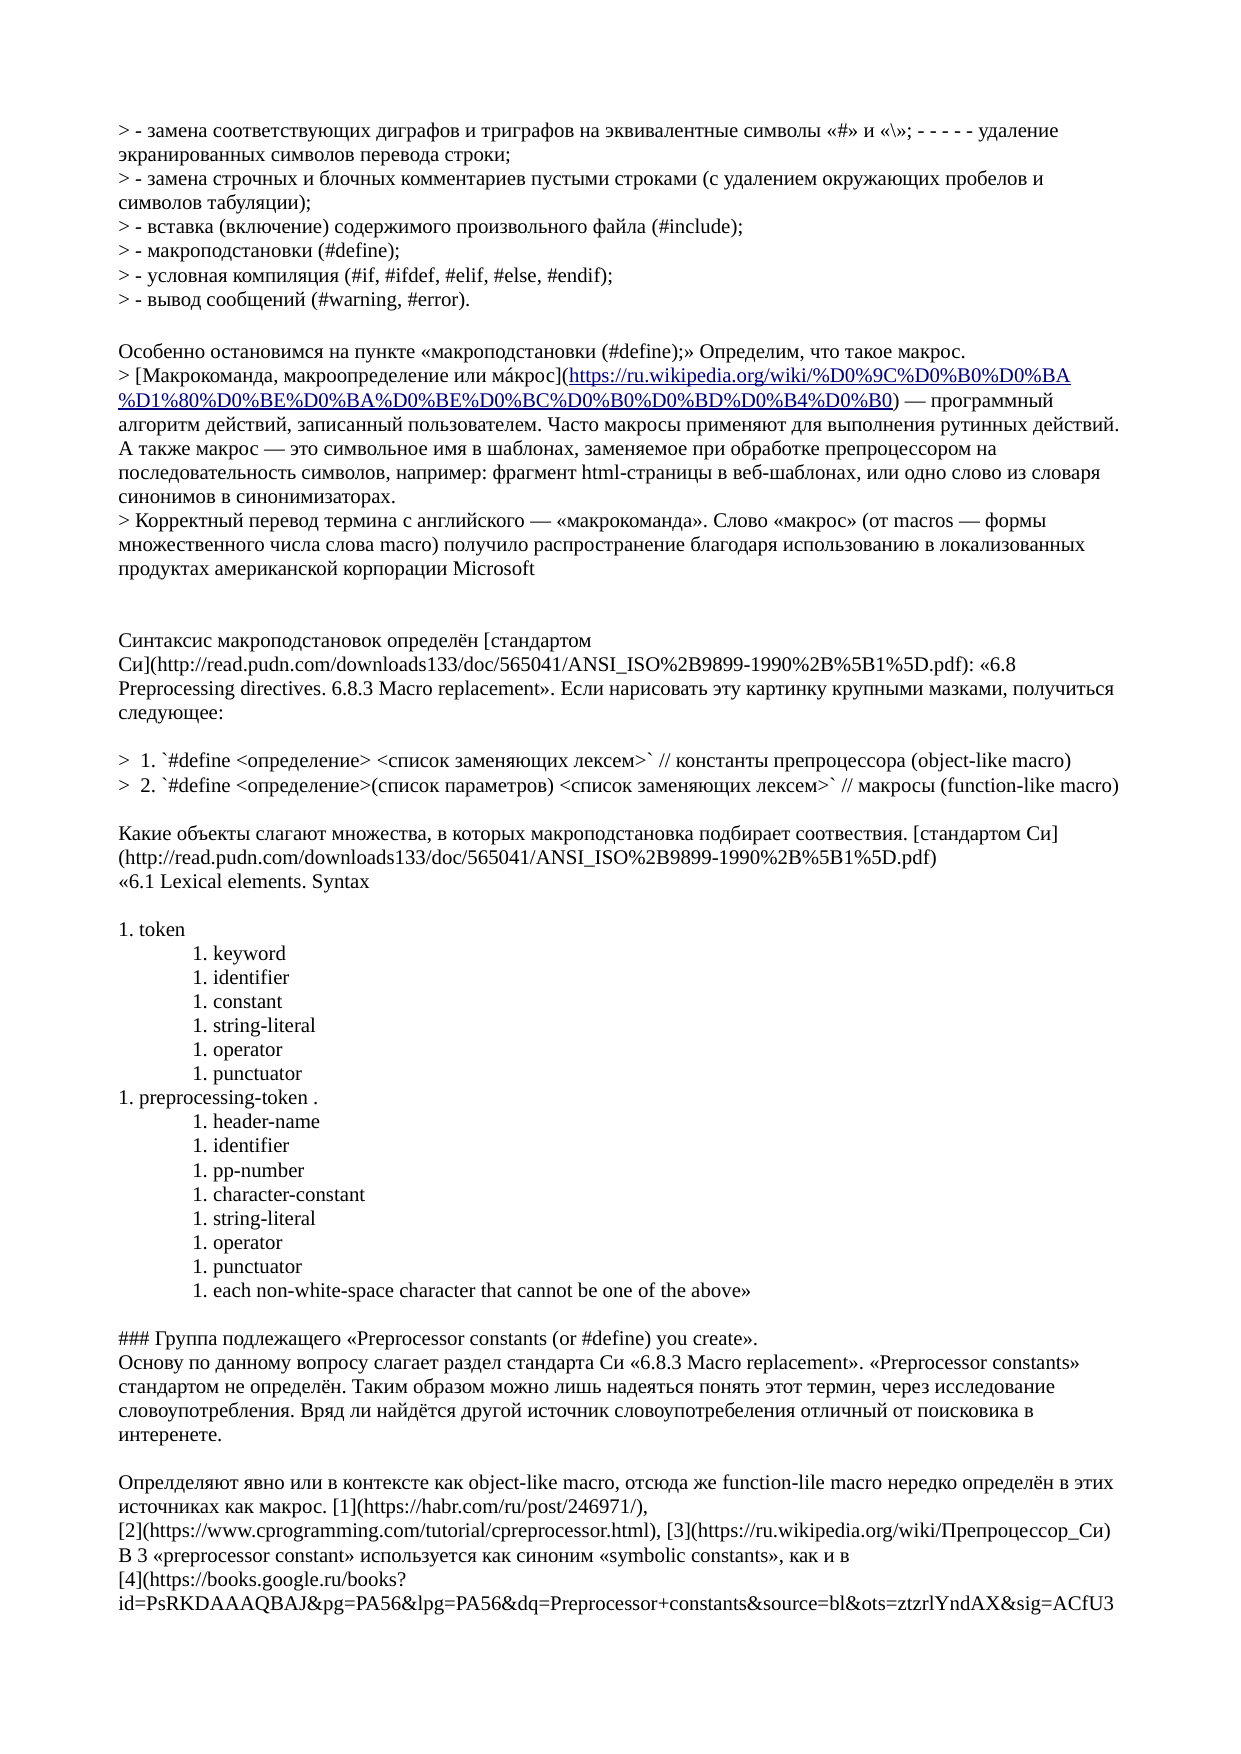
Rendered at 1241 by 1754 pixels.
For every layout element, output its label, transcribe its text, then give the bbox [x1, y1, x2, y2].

text 1. operator [118, 1230, 1122, 1254]
text > Корректный перевод термина с английского — «макрокоманда». Слово «макрос» (от macros — формы множественного числа слова macro) получило распространение благодаря использованию в локализованных продуктах американской корпорации Microsoft [118, 508, 1122, 580]
text Какие объекты слагают множества, в которых макроподстановка подбирает соотвествия. [стандартом Си](http://read.pudn.com/downloads133/doc/565041/ANSI_ISO%2B9899-1990%2B%5B1%5D.pdf) [118, 821, 1122, 869]
text > [Макрокоманда, макроопределение или мáкрос](https://ru.wikipedia.org/wiki/%D0%9C%D0%B0%D0%BA%D1%80%D0%BE%D0%BA%D0%BE%D0%BC%D0%B0%D0%BD%D0%B4%D0%B0) — программный алгоритм действий, записанный пользователем. Часто макросы применяют для выполнения рутинных действий. А также макрос — это символьное имя в шаблонах, заменяемое при обработке препроцессором на последовательность символов, например: фрагмент html-страницы в веб-шаблонах, или одно слово из словаря синонимов в синонимизаторах. [118, 363, 1122, 508]
text 1. constant [118, 989, 1122, 1013]
text 1. string-literal [118, 1013, 1122, 1037]
text 1. punctuator [118, 1061, 1122, 1085]
text > - замена строчных и блочных комментариев пустыми строками (с удалением окружающих пробелов и символов табуляции); [118, 166, 1122, 214]
text 1. string-literal [118, 1206, 1122, 1230]
text 1. character-constant [118, 1182, 1122, 1206]
text > 1. `#define <определение> <список заменяющих лексем>` // константы препроцессора (object-like macro) [118, 748, 1122, 772]
text «6.1 Lexical elements. Syntax [118, 869, 1122, 893]
text 1. identifier [118, 965, 1122, 989]
text 1. identifier [118, 1133, 1122, 1157]
text Синтаксис макроподстановок определён [стандартом Си](http://read.pudn.com/downloads133/doc/565041/ANSI_ISO%2B9899-1990%2B%5B1%5D.pdf): «6.8 Preprocessing directives. 6.8.3 Macro replacement». Если нарисовать эту картинку крупными мазками, получиться следующее: [118, 628, 1122, 724]
text 1. preprocessing-token . [118, 1085, 1122, 1109]
text > - условная компиляция (#if, #ifdef, #elif, #else, #endif); [118, 262, 1122, 287]
text Опрелделяют явно или в контексте как object-like macro, отсюда же function-lile macro нередко определён в этих источниках как макрос. [1](https://habr.com/ru/post/246971/), [2](https://www.cprogramming.com/tutorial/cpreprocessor.html), [3](https://ru.wikipedia.org/wiki/Препроцессор_Си) [118, 1470, 1122, 1542]
text ### Группа подлежащего «Preprocessor constants (or #define) you create». [118, 1326, 1122, 1350]
text > - макроподстановки (#define); [118, 238, 1122, 262]
text 1. punctuator [118, 1254, 1122, 1278]
text > - вставка (включение) содержимого произвольного файла (#include); [118, 214, 1122, 238]
text В 3 «preprocessor constant» используется как синоним «symbolic constants», как и в [4](https://books.google.ru/books?id=PsRKDAAAQBAJ&pg=PA56&lpg=PA56&dq=Preprocessor+constants&source=bl&ots=ztzrlYndAX&sig=ACfU3 [118, 1542, 1122, 1615]
text 1. header-name [118, 1109, 1122, 1133]
text Основу по данному вопросу слагает раздел стандарта Си «6.8.3 Macro replacement». «Preprocessor constants» стандартом не определён. Таким образом можно лишь надеяться понять этот термин, через исследование словоупотребления. Вряд ли найдётся другой источник словоупотребеления отличный от поисковика в интеренете. [118, 1350, 1122, 1446]
text > - замена соответствующих диграфов и триграфов на эквивалентные символы «#» и «\»; - - - - - удаление экранированных символов перевода строки; [118, 118, 1122, 166]
text 1. keyword [118, 941, 1122, 965]
text 1. token [118, 917, 1122, 941]
text 1. pp-number [118, 1157, 1122, 1182]
text > 2. `#define <определение>(список параметров) <список заменяющих лексем>` // макросы (function-like macro) [118, 772, 1122, 797]
text 1. operator [118, 1037, 1122, 1061]
text 1. each non-white-space character that cannot be one of the above» [118, 1278, 1122, 1302]
text Особенно остановимся на пункте «макроподстановки (#define);» Определим, что такое макрос. [118, 339, 1122, 363]
text > - вывод сообщений (#warning, #error). [118, 287, 1122, 311]
